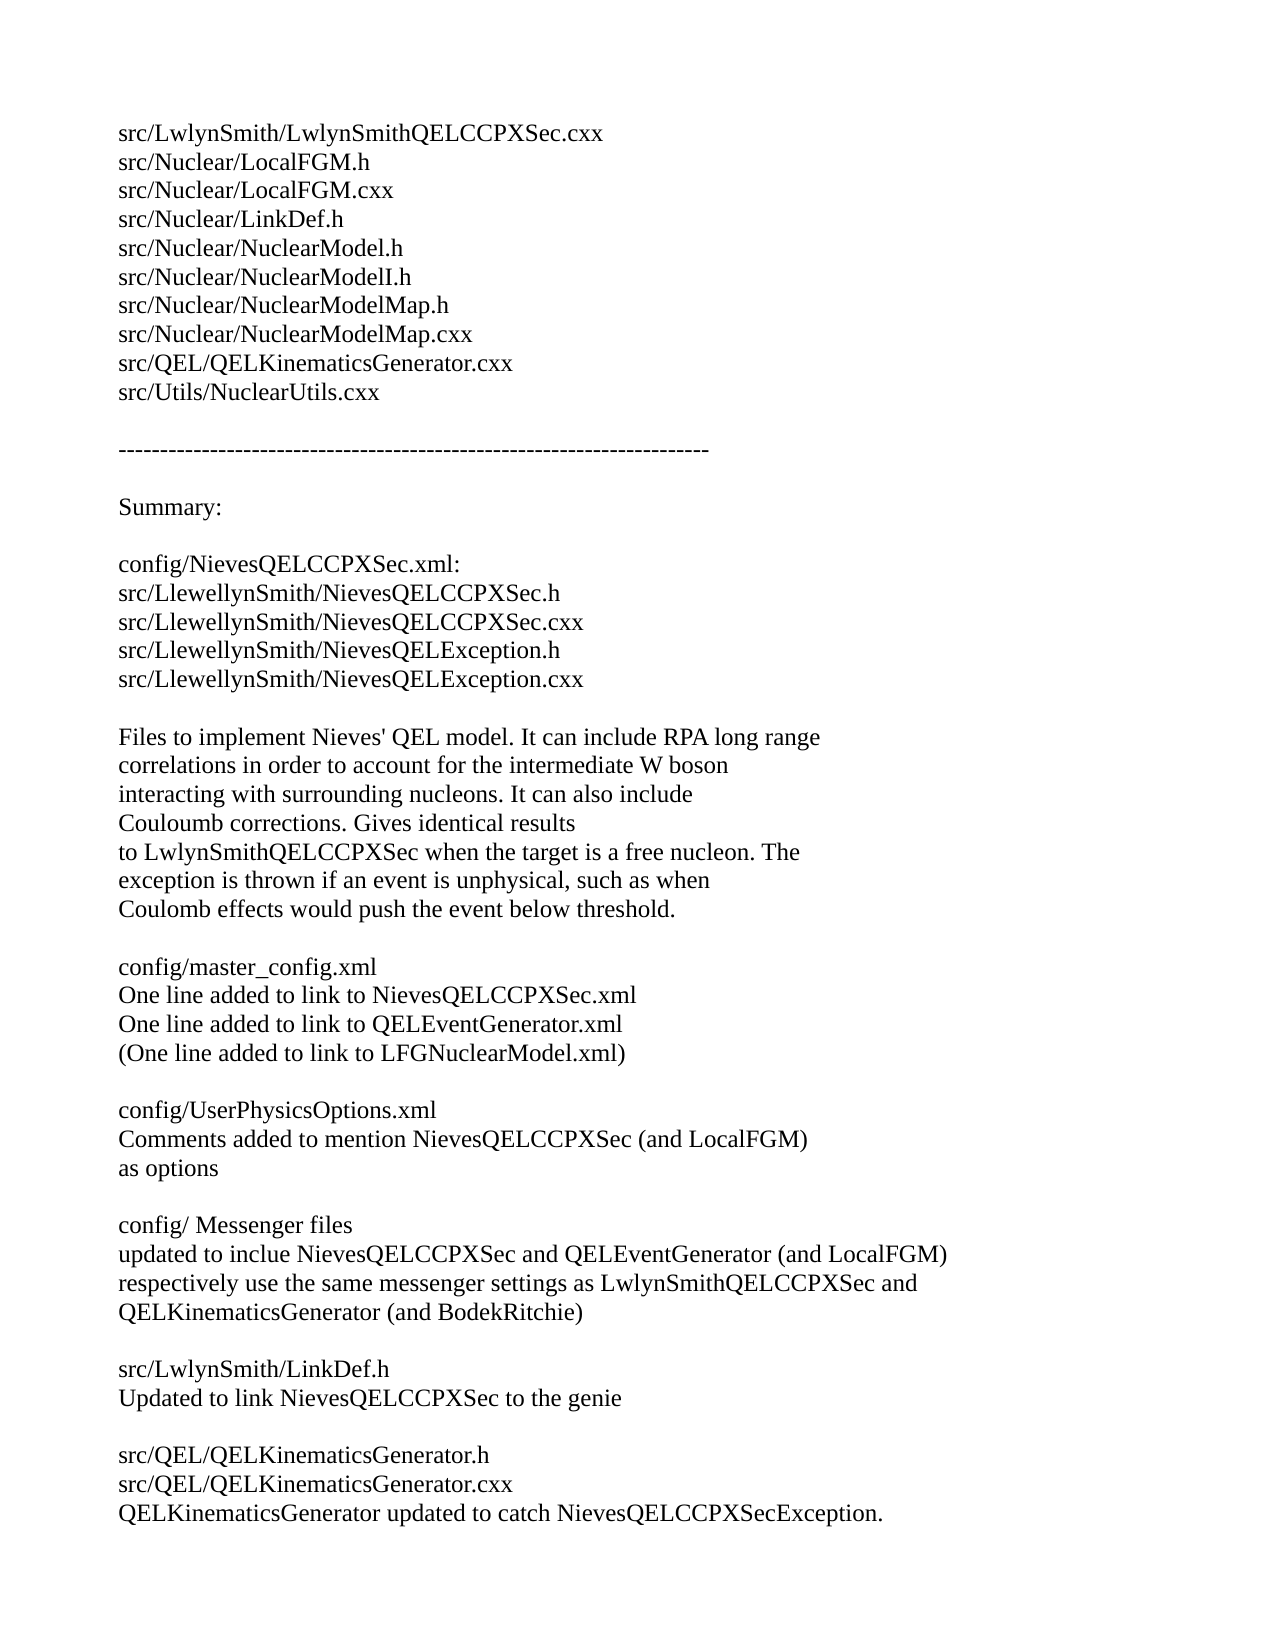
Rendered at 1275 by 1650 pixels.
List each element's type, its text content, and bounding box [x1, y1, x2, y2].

text QELKinematicsGenerator updated to catch NievesQELCCPXSecException. [118, 1498, 1157, 1527]
text Files to implement Nieves' QEL model. It can include RPA long range [118, 722, 1157, 751]
text src/Nuclear/NuclearModelMap.cxx [118, 319, 1157, 348]
text updated to inclue NievesQELCCPXSec and QELEventGenerator (and LocalFGM) [118, 1239, 1157, 1268]
text src/LlewellynSmith/NievesQELCCPXSec.h [118, 578, 1157, 607]
text config/master_config.xml [118, 952, 1157, 981]
text src/LlewellynSmith/NievesQELException.h [118, 636, 1157, 664]
text src/LlewellynSmith/NievesQELCCPXSec.cxx [118, 607, 1157, 636]
text config/ Messenger files [118, 1211, 1157, 1239]
text src/Nuclear/LinkDef.h [118, 204, 1157, 233]
text config/UserPhysicsOptions.xml [118, 1096, 1157, 1124]
text Comments added to mention NievesQELCCPXSec (and LocalFGM) [118, 1124, 1157, 1153]
text src/Nuclear/NuclearModelMap.h [118, 291, 1157, 319]
text (One line added to link to LFGNuclearModel.xml) [118, 1038, 1157, 1067]
text src/Nuclear/LocalFGM.cxx [118, 176, 1157, 204]
text Updated to link NievesQELCCPXSec to the genie [118, 1383, 1157, 1412]
text config/NievesQELCCPXSec.xml: [118, 549, 1157, 578]
text src/QEL/QELKinematicsGenerator.h [118, 1441, 1157, 1469]
text src/Nuclear/LocalFGM.h [118, 147, 1157, 176]
text src/Utils/NuclearUtils.cxx [118, 377, 1157, 406]
text Couloumb corrections. Gives identical results [118, 808, 1157, 837]
text QELKinematicsGenerator (and BodekRitchie) [118, 1297, 1157, 1326]
text src/Nuclear/NuclearModel.h [118, 233, 1157, 262]
text correlations in order to account for the intermediate W boson [118, 751, 1157, 779]
text Coulomb effects would push the event below threshold. [118, 894, 1157, 923]
text src/QEL/QELKinematicsGenerator.cxx [118, 1469, 1157, 1498]
text src/LlewellynSmith/NievesQELException.cxx [118, 664, 1157, 693]
text ----------------------------------------------------------------------- [118, 434, 1157, 463]
text src/Nuclear/NuclearModelI.h [118, 262, 1157, 291]
text src/LwlynSmith/LinkDef.h [118, 1354, 1157, 1383]
text respectively use the same messenger settings as LwlynSmithQELCCPXSec and [118, 1268, 1157, 1297]
text interacting with surrounding nucleons. It can also include [118, 779, 1157, 808]
text One line added to link to QELEventGenerator.xml [118, 1009, 1157, 1038]
text src/LwlynSmith/LwlynSmithQELCCPXSec.cxx [118, 118, 1157, 147]
text exception is thrown if an event is unphysical, such as when [118, 866, 1157, 894]
text src/QEL/QELKinematicsGenerator.cxx [118, 348, 1157, 377]
text to LwlynSmithQELCCPXSec when the target is a free nucleon. The [118, 837, 1157, 866]
text Summary: [118, 492, 1157, 521]
text as options [118, 1153, 1157, 1182]
text One line added to link to NievesQELCCPXSec.xml [118, 981, 1157, 1009]
